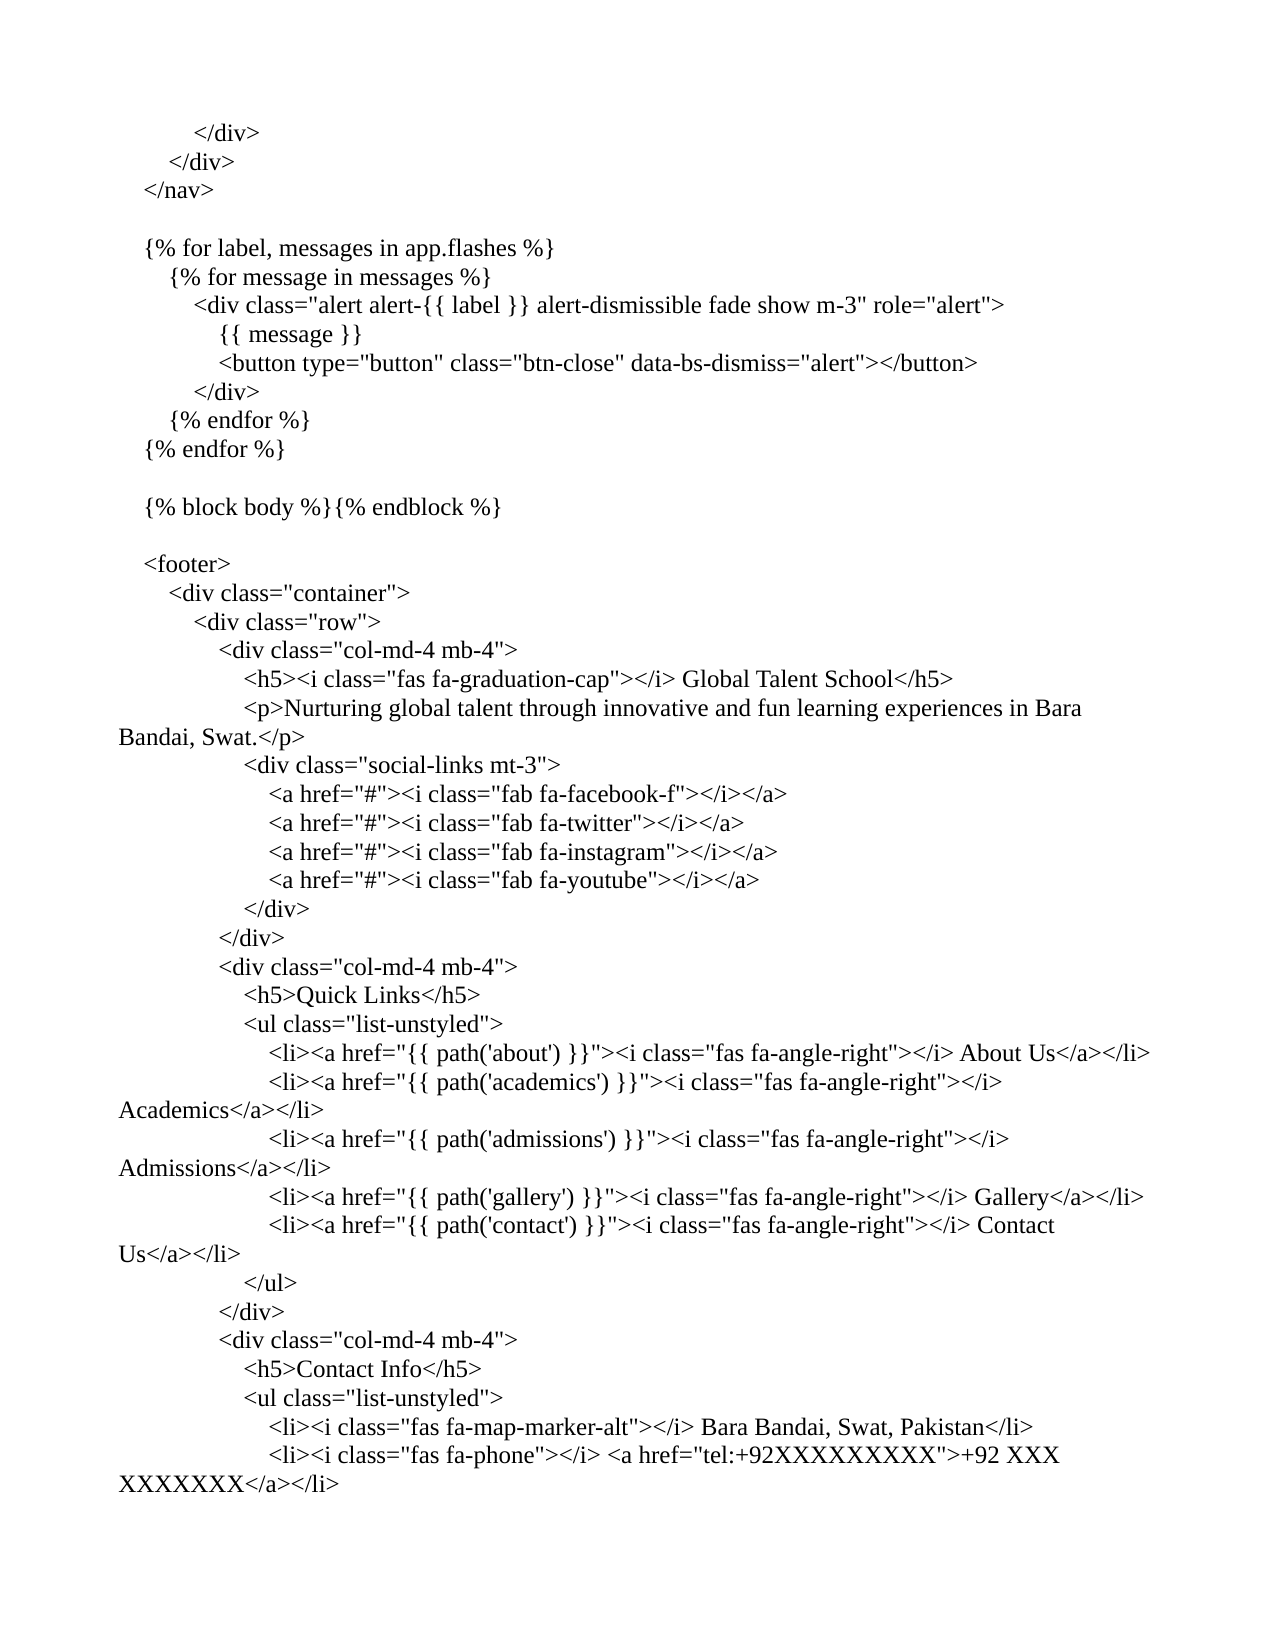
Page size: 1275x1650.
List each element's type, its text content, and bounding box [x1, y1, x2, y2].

text <a href="#"><i class="fab fa-facebook-f"></i></a> [118, 779, 1157, 808]
text <div class="container"> [118, 578, 1157, 607]
text <ul class="list-unstyled"> [118, 1383, 1157, 1412]
text <h5>Quick Links</h5> [118, 981, 1157, 1009]
text <li><i class="fas fa-phone"></i> <a href="tel:+92XXXXXXXXX">+92 XXX XXXXXXX</a></li> [118, 1441, 1157, 1498]
text <li><a href="{{ path('admissions') }}"><i class="fas fa-angle-right"></i> Admissions</a></li> [118, 1124, 1157, 1182]
text {% endfor %} [118, 406, 1157, 434]
text <li><a href="{{ path('academics') }}"><i class="fas fa-angle-right"></i> Academics</a></li> [118, 1067, 1157, 1124]
text </div> [118, 1297, 1157, 1326]
text <li><a href="{{ path('gallery') }}"><i class="fas fa-angle-right"></i> Gallery</a></li> [118, 1182, 1157, 1211]
text <a href="#"><i class="fab fa-instagram"></i></a> [118, 837, 1157, 866]
text {% block body %}{% endblock %} [118, 492, 1157, 521]
text </div> [118, 894, 1157, 923]
text </nav> [118, 176, 1157, 204]
text </div> [118, 923, 1157, 952]
text </ul> [118, 1268, 1157, 1297]
text <button type="button" class="btn-close" data-bs-dismiss="alert"></button> [118, 348, 1157, 377]
text <h5>Contact Info</h5> [118, 1354, 1157, 1383]
text {% for label, messages in app.flashes %} [118, 233, 1157, 262]
text <a href="#"><i class="fab fa-youtube"></i></a> [118, 866, 1157, 894]
text <li><a href="{{ path('contact') }}"><i class="fas fa-angle-right"></i> Contact Us</a></li> [118, 1211, 1157, 1268]
text </div> [118, 147, 1157, 176]
text </div> [118, 118, 1157, 147]
text <li><a href="{{ path('about') }}"><i class="fas fa-angle-right"></i> About Us</a></li> [118, 1038, 1157, 1067]
text <a href="#"><i class="fab fa-twitter"></i></a> [118, 808, 1157, 837]
text <div class="alert alert-{{ label }} alert-dismissible fade show m-3" role="alert"> [118, 291, 1157, 319]
text <ul class="list-unstyled"> [118, 1009, 1157, 1038]
text <div class="col-md-4 mb-4"> [118, 636, 1157, 664]
text <div class="col-md-4 mb-4"> [118, 952, 1157, 981]
text <h5><i class="fas fa-graduation-cap"></i> Global Talent School</h5> [118, 664, 1157, 693]
text <div class="col-md-4 mb-4"> [118, 1326, 1157, 1354]
text </div> [118, 377, 1157, 406]
text <p>Nurturing global talent through innovative and fun learning experiences in Bara Bandai, Swat.</p> [118, 693, 1157, 751]
text {% endfor %} [118, 434, 1157, 463]
text {% for message in messages %} [118, 262, 1157, 291]
text <div class="social-links mt-3"> [118, 751, 1157, 779]
text {{ message }} [118, 319, 1157, 348]
text <div class="row"> [118, 607, 1157, 636]
text <li><i class="fas fa-map-marker-alt"></i> Bara Bandai, Swat, Pakistan</li> [118, 1412, 1157, 1441]
text <footer> [118, 549, 1157, 578]
